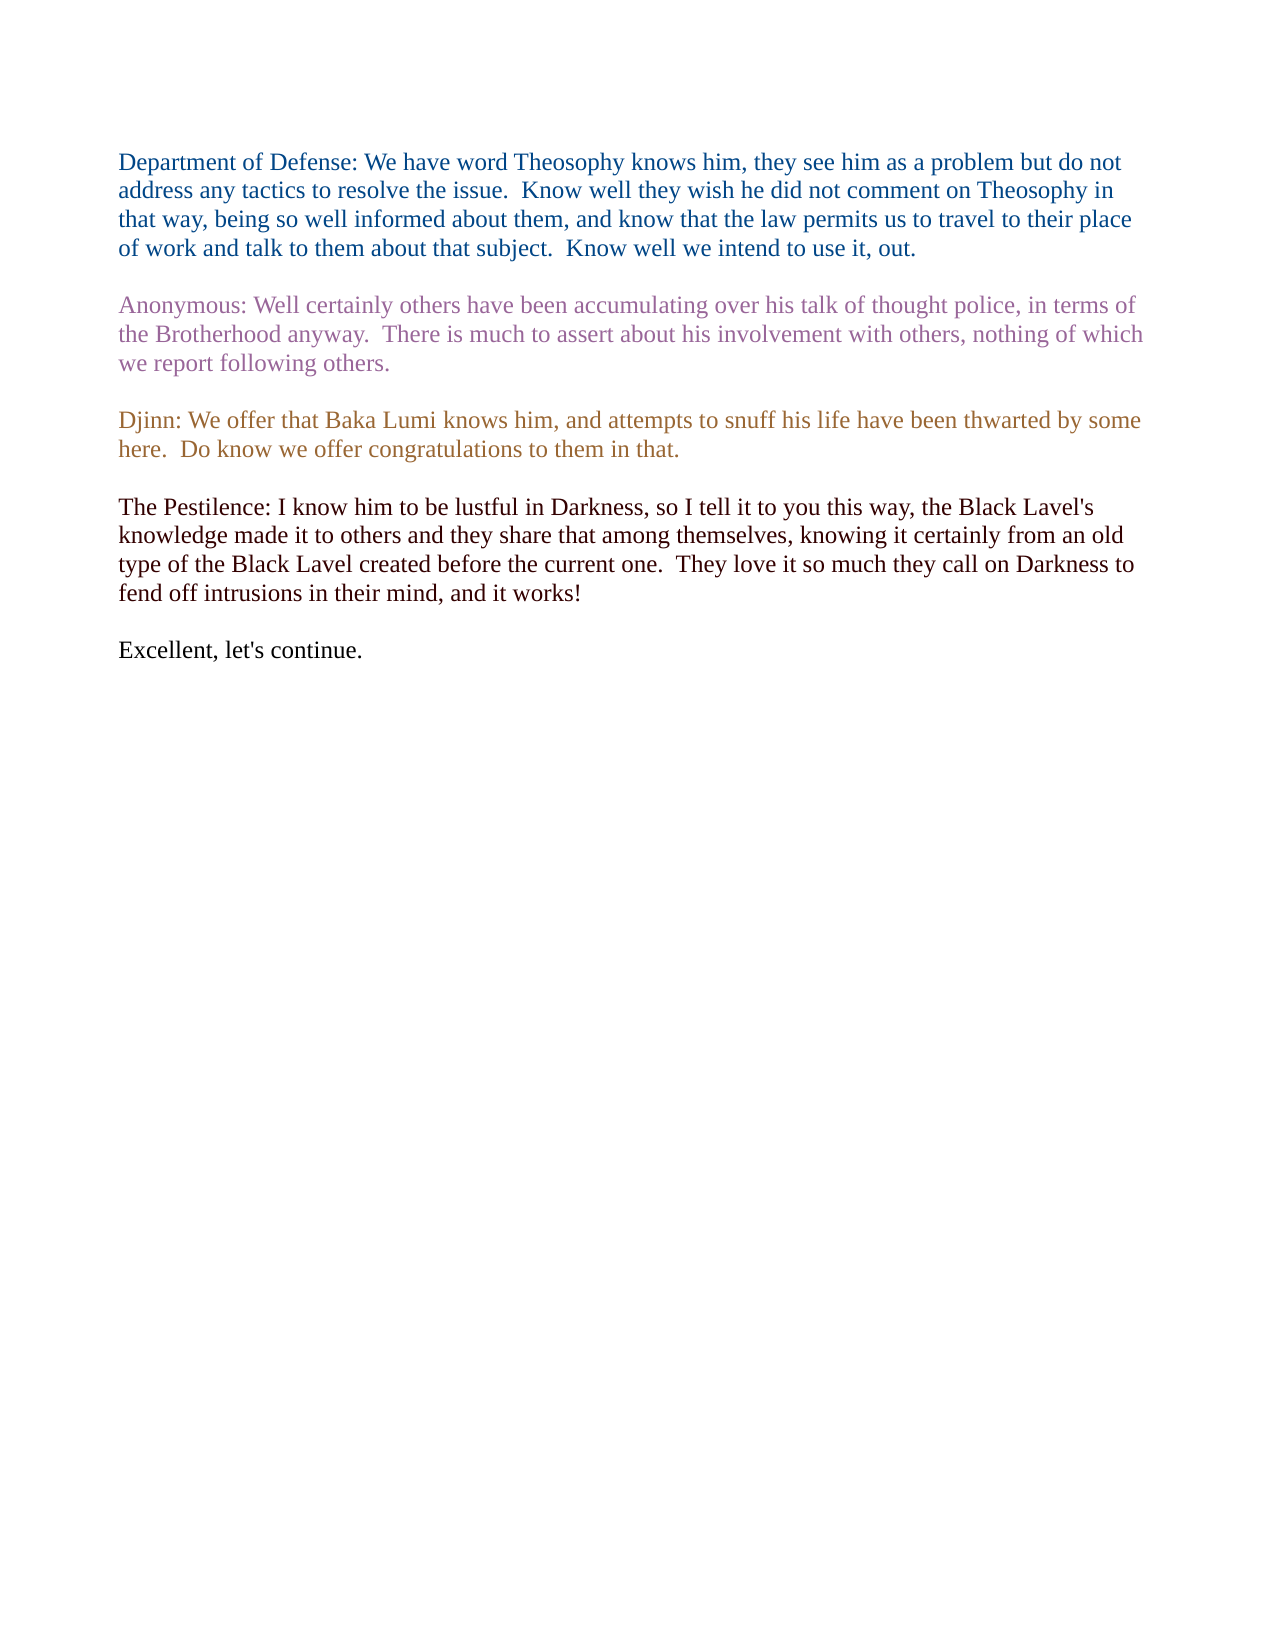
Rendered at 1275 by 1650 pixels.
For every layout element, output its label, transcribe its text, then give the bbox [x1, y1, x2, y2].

text The Pestilence: I know him to be lustful in Darkness, so I tell it to you this way, the Black Lavel's knowledge made it to others and they share that among themselves, knowing it certainly from an old type of the Black Lavel created before the current one. They love it so much they call on Darkness to fend off intrusions in their mind, and it works! [118, 492, 1157, 607]
text Anonymous: Well certainly others have been accumulating over his talk of thought police, in terms of the Brotherhood anyway. There is much to assert about his involvement with others, nothing of which we report following others. [118, 291, 1157, 377]
text Djinn: We offer that Baka Lumi knows him, and attempts to snuff his life have been thwarted by some here. Do know we offer congratulations to them in that. [118, 406, 1157, 463]
text Excellent, let's continue. [118, 636, 1157, 664]
text Department of Defense: We have word Theosophy knows him, they see him as a problem but do not address any tactics to resolve the issue. Know well they wish he did not comment on Theosophy in that way, being so well informed about them, and know that the law permits us to travel to their place of work and talk to them about that subject. Know well we intend to use it, out. [118, 147, 1157, 262]
